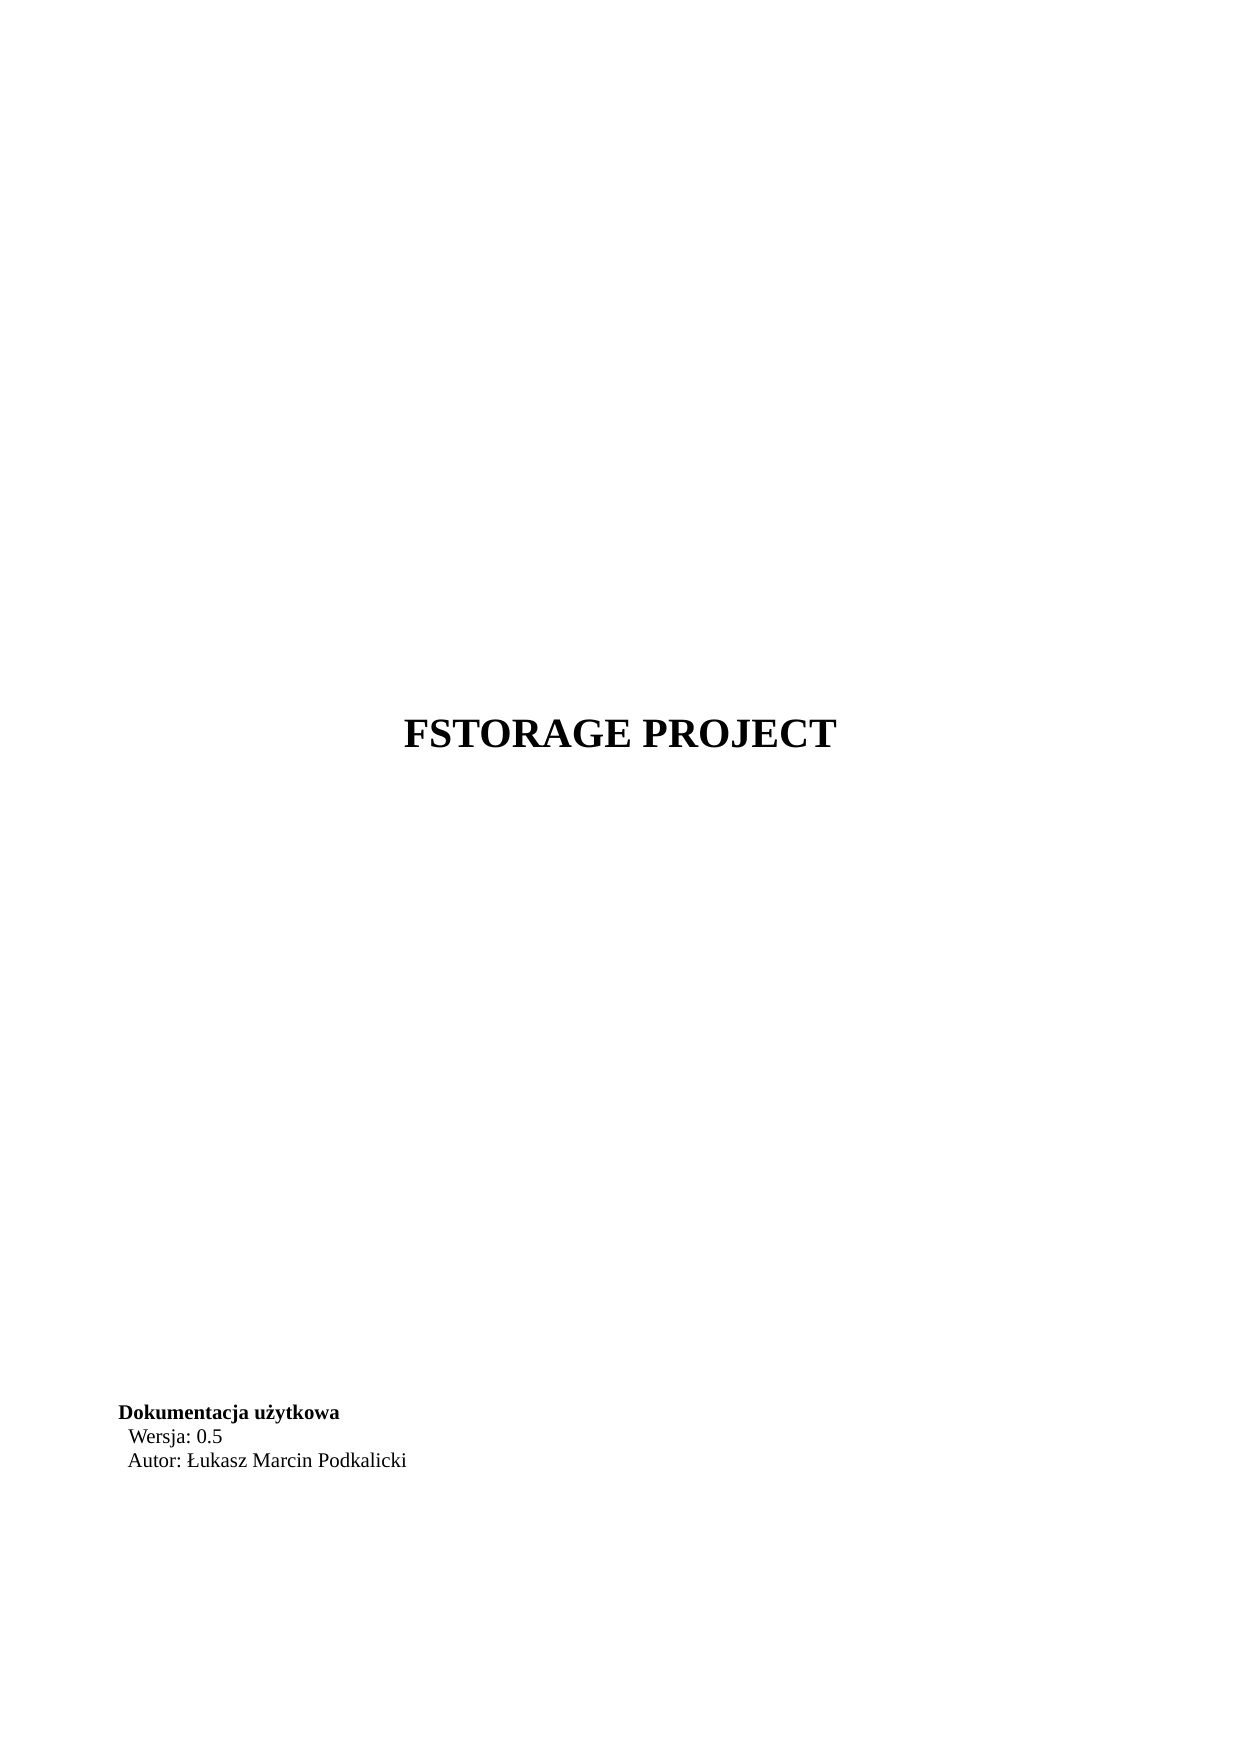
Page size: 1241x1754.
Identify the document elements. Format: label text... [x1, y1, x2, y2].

text FSTORAGE PROJECT [118, 709, 1122, 757]
text Autor: Łukasz Marcin Podkalicki [118, 1448, 1122, 1472]
text Dokumentacja użytkowa [118, 1400, 1122, 1424]
text Wersja: 0.5 [118, 1424, 1122, 1448]
